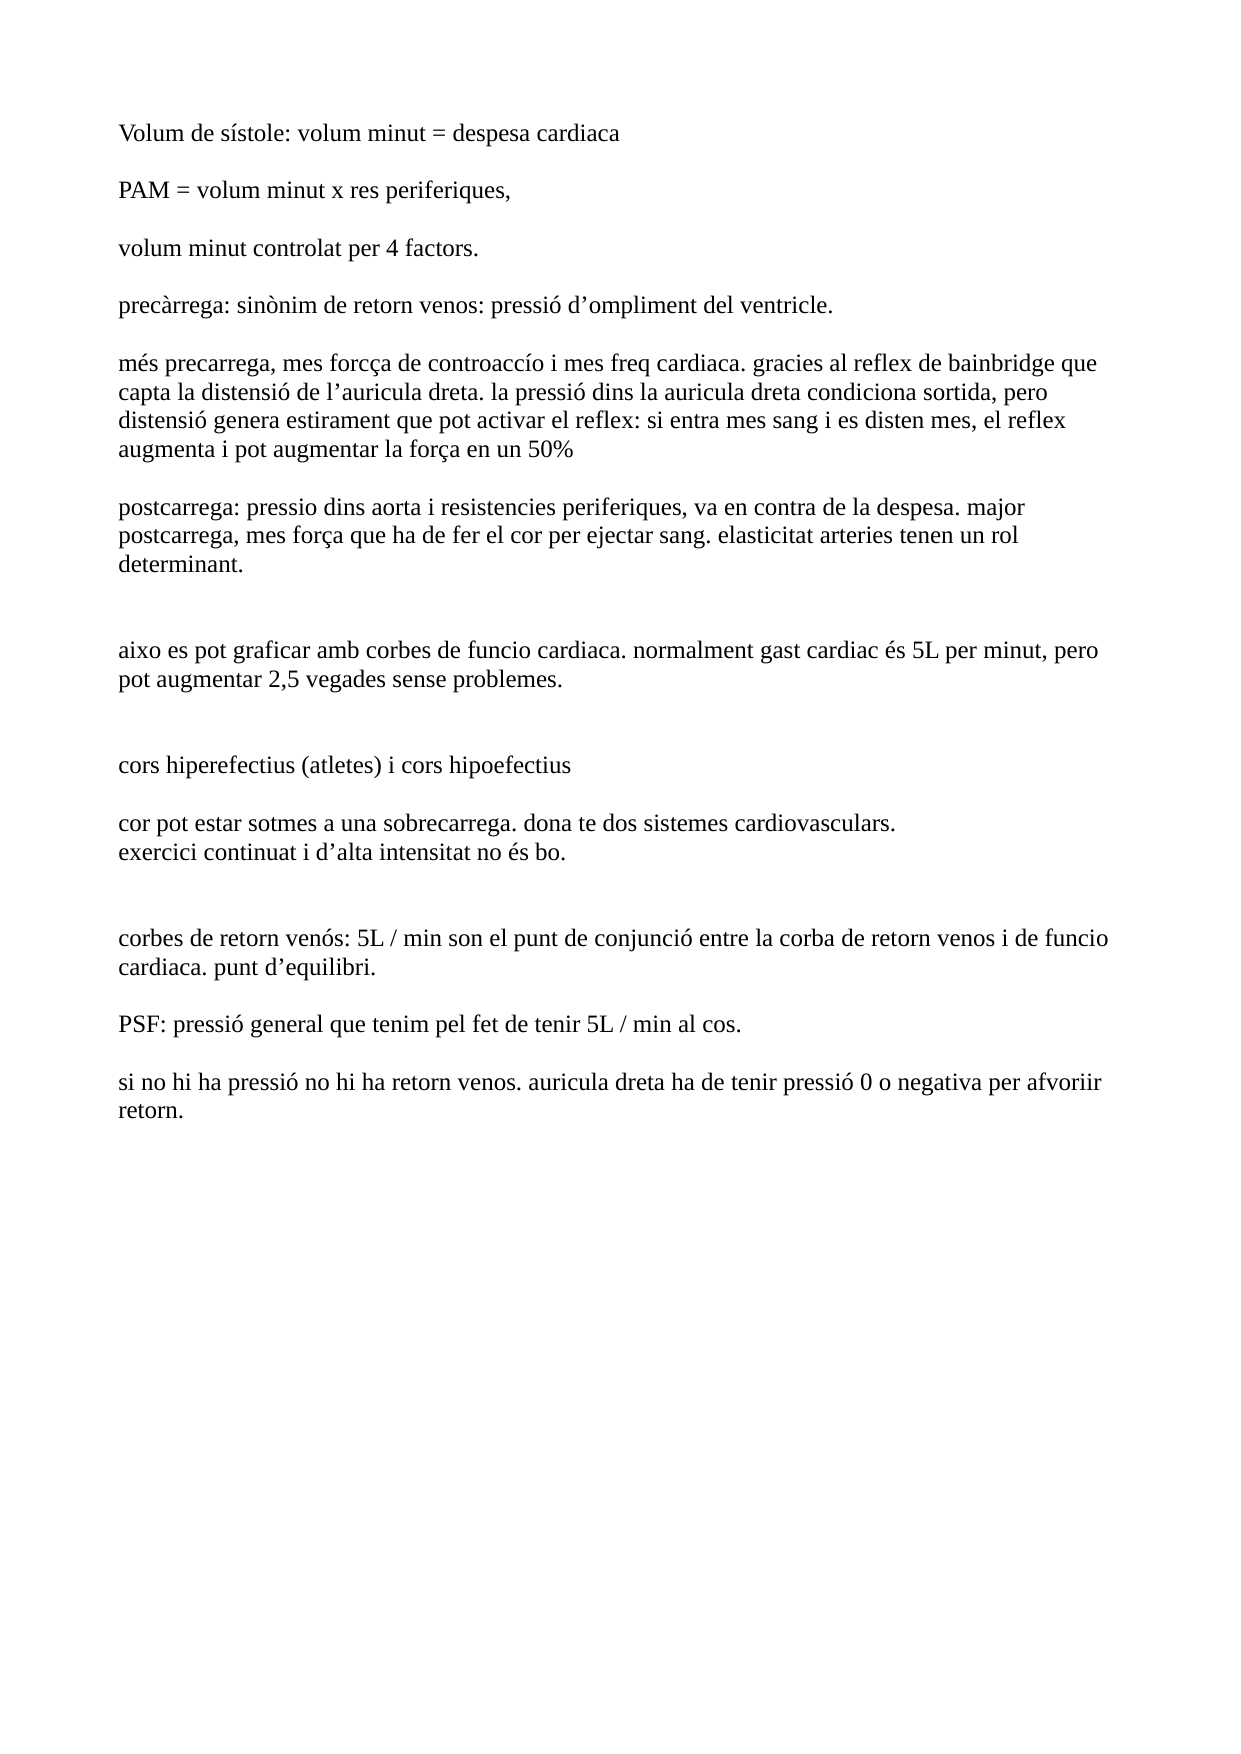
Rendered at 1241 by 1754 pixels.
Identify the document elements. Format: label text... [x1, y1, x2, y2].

text aixo es pot graficar amb corbes de funcio cardiaca. normalment gast cardiac és 5L per minut, pero pot augmentar 2,5 vegades sense problemes. [118, 636, 1122, 693]
text Volum de sístole: volum minut = despesa cardiaca [118, 118, 1122, 147]
text cor pot estar sotmes a una sobrecarrega. dona te dos sistemes cardiovasculars. [118, 808, 1122, 837]
text corbes de retorn venós: 5L / min son el punt de conjunció entre la corba de retorn venos i de funcio cardiaca. punt d’equilibri. [118, 923, 1122, 981]
text volum minut controlat per 4 factors. [118, 233, 1122, 262]
text més precarrega, mes forcça de controaccío i mes freq cardiaca. gracies al reflex de bainbridge que capta la distensió de l’auricula dreta. la pressió dins la auricula dreta condiciona sortida, pero distensió genera estirament que pot activar el reflex: si entra mes sang i es disten mes, el reflex augmenta i pot augmentar la força en un 50% [118, 348, 1122, 463]
text si no hi ha pressió no hi ha retorn venos. auricula dreta ha de tenir pressió 0 o negativa per afvoriir retorn. [118, 1067, 1122, 1124]
text cors hiperefectius (atletes) i cors hipoefectius [118, 751, 1122, 779]
text postcarrega: pressio dins aorta i resistencies periferiques, va en contra de la despesa. major postcarrega, mes força que ha de fer el cor per ejectar sang. elasticitat arteries tenen un rol determinant. [118, 492, 1122, 578]
text exercici continuat i d’alta intensitat no és bo. [118, 837, 1122, 866]
text PSF: pressió general que tenim pel fet de tenir 5L / min al cos. [118, 1009, 1122, 1038]
text precàrrega: sinònim de retorn venos: pressió d’ompliment del ventricle. [118, 291, 1122, 319]
text PAM = volum minut x res periferiques, [118, 176, 1122, 204]
